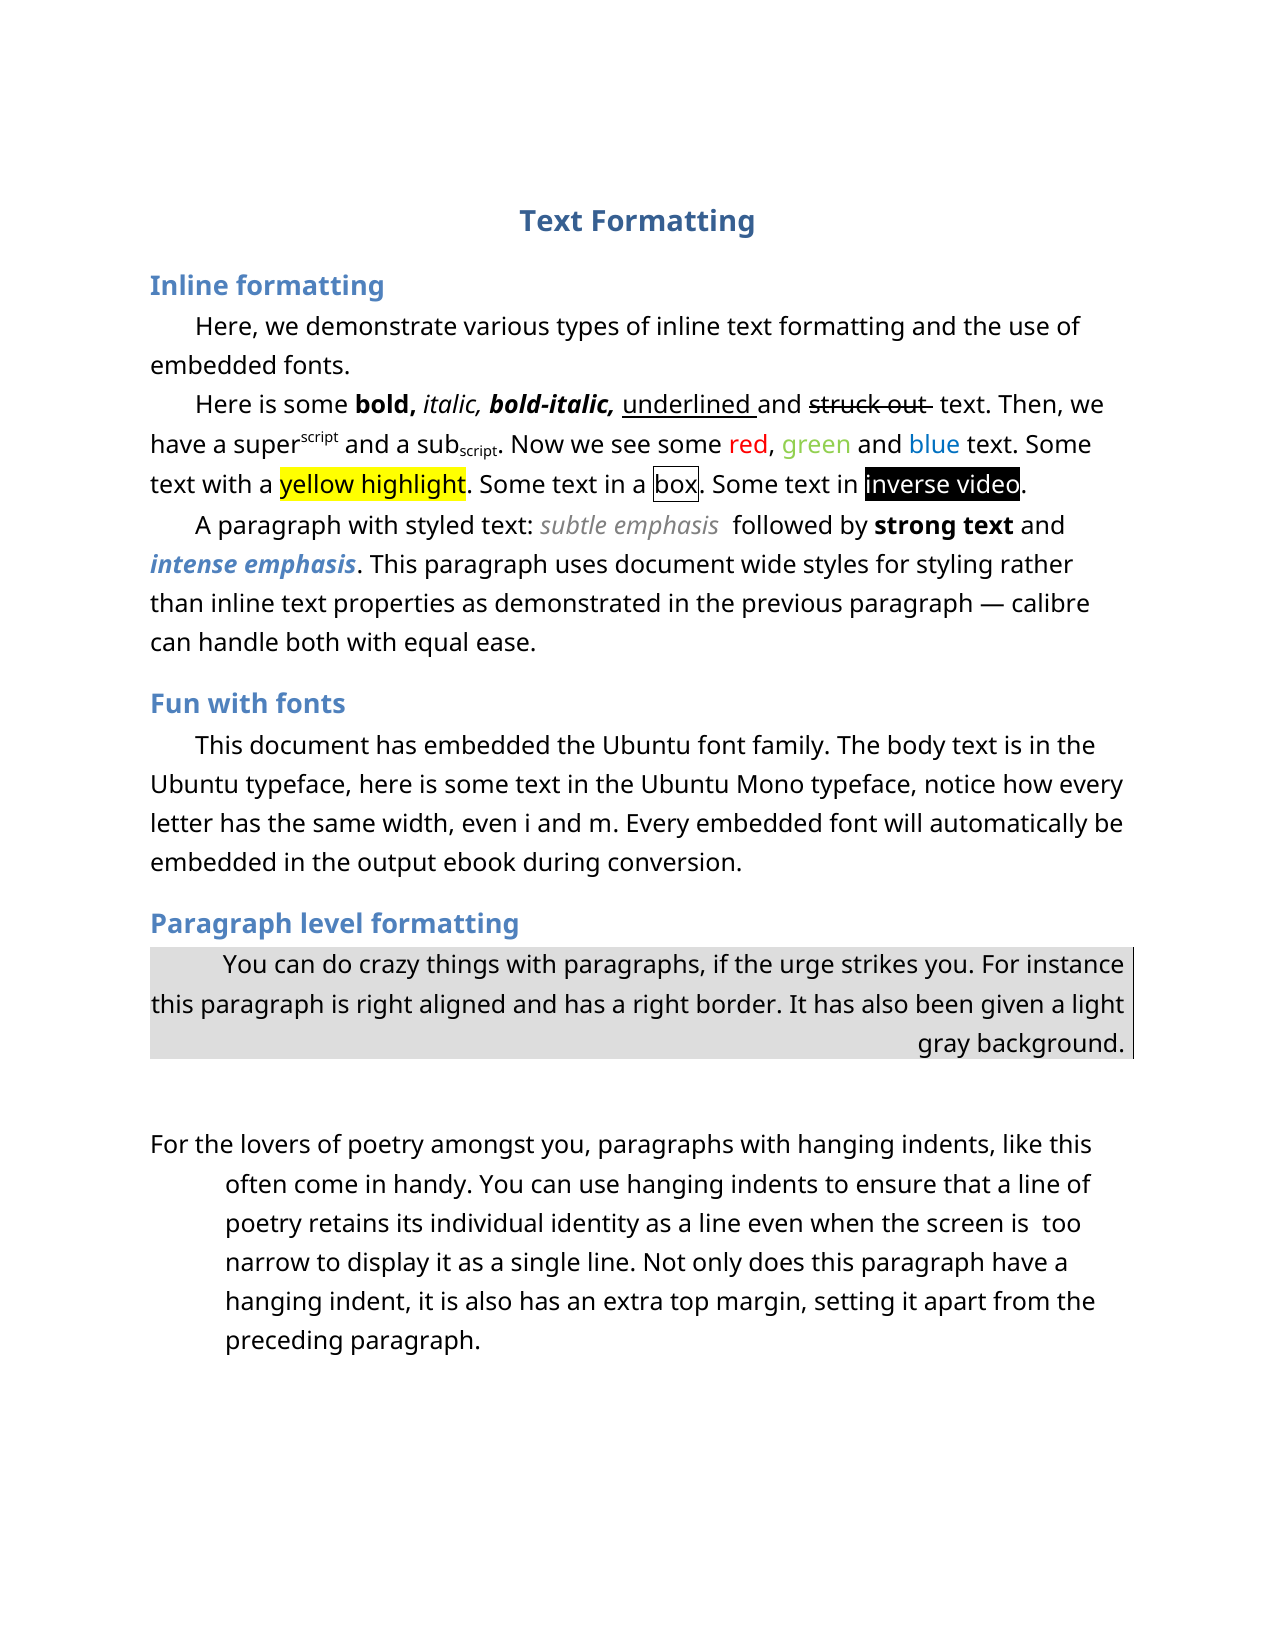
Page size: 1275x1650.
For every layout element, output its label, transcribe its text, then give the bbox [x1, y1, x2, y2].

subtitle Fun with fonts [150, 685, 1125, 722]
subtitle Paragraph level formatting [150, 905, 1125, 942]
text For the lovers of poetry amongst you, paragraphs with hanging indents, like this often come in handy. You can use hanging indents to ensure that a line of poetry retains its individual identity as a line even when the screen is too narrow to display it as a single line. Not only does this paragraph have a hanging indent, it is also has an extra top margin, setting it apart from the preceding paragraph. [150, 1127, 1125, 1357]
subtitle Inline formatting [150, 266, 1125, 303]
text Here, we demonstrate various types of inline text formatting and the use of embedded fonts. [150, 309, 1125, 382]
text Here is some bold, italic, bold-italic, underlined and struck out text. Then, we have a superscript and a subscript. Now we see some red, green and blue text. Some text with a yellow highlight. Some text in a box. Some text in inverse video. [150, 387, 1125, 502]
text This document has embedded the Ubuntu font family. The body text is in the Ubuntu typeface, here is some text in the Ubuntu Mono typeface, notice how every letter has the same width, even i and m. Every embedded font will automatically be embedded in the output ebook during conversion. [150, 727, 1125, 879]
text A paragraph with styled text: subtle emphasis followed by strong text and intense emphasis. This paragraph uses document wide styles for styling rather than inline text properties as demonstrated in the previous paragraph — calibre can handle both with equal ease. [150, 507, 1125, 659]
text You can do crazy things with paragraphs, if the urge strikes you. For instance this paragraph is right aligned and has a right border. It has also been given a light gray background. [150, 947, 1133, 1059]
subtitle Text Formatting [150, 200, 1125, 240]
